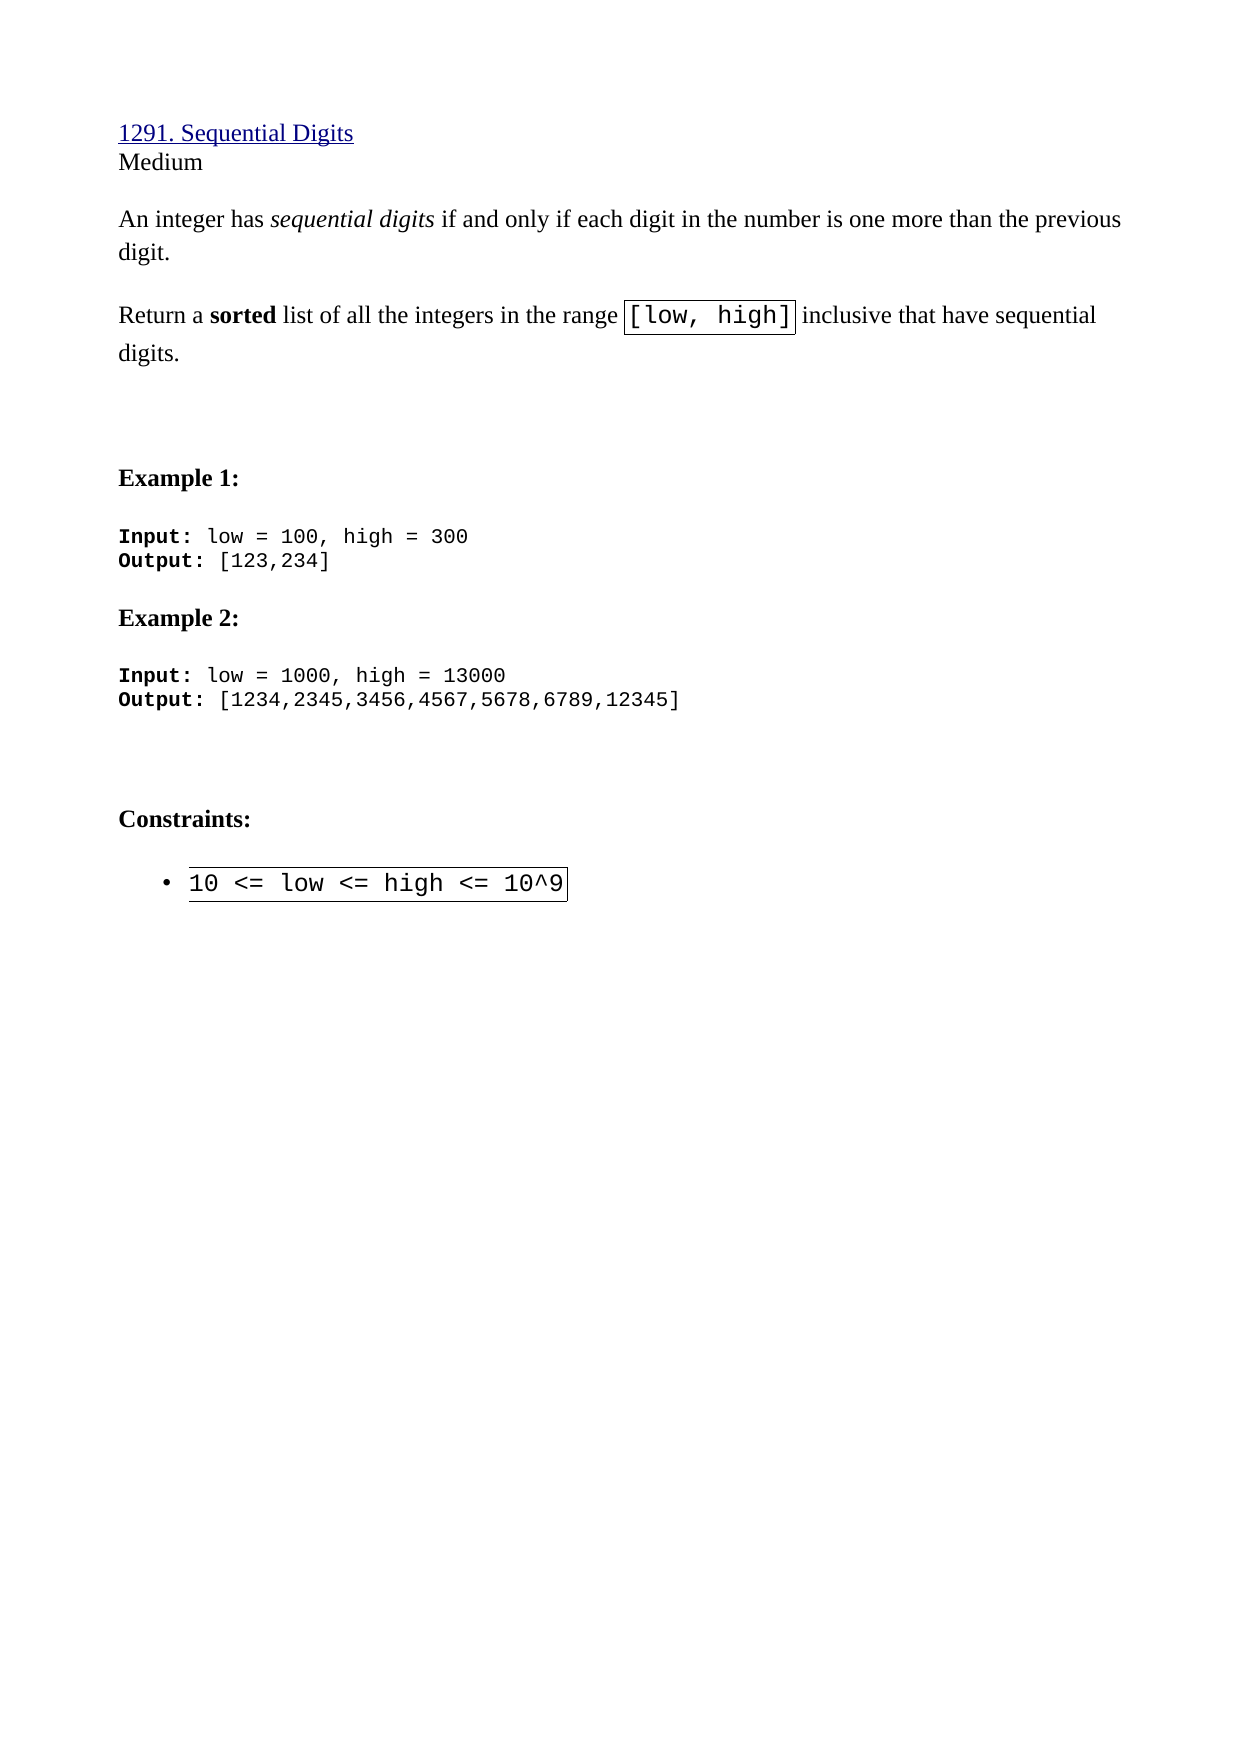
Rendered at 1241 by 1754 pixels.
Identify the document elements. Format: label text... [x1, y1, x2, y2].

text Return a sorted list of all the integers in the range [low, high] inclusive that have sequential digits. [118, 300, 1122, 367]
text Example 2: [118, 603, 1122, 632]
list [568, 867, 1122, 901]
text 1291. Sequential Digits [118, 118, 1122, 147]
text Constraints: [118, 804, 1122, 833]
text Example 1: [118, 463, 1122, 492]
list 10 <= low <= high <= 10^9 [162, 867, 567, 901]
text Input: low = 1000, high = 13000 [118, 665, 1122, 689]
text Output: [123,234] [118, 550, 1122, 573]
text Input: low = 100, high = 300 [118, 526, 1122, 550]
text Medium [118, 147, 1122, 176]
text An integer has sequential digits if and only if each digit in the number is one more than the previous digit. [118, 204, 1122, 266]
text Output: [1234,2345,3456,4567,5678,6789,12345] [118, 689, 1122, 713]
